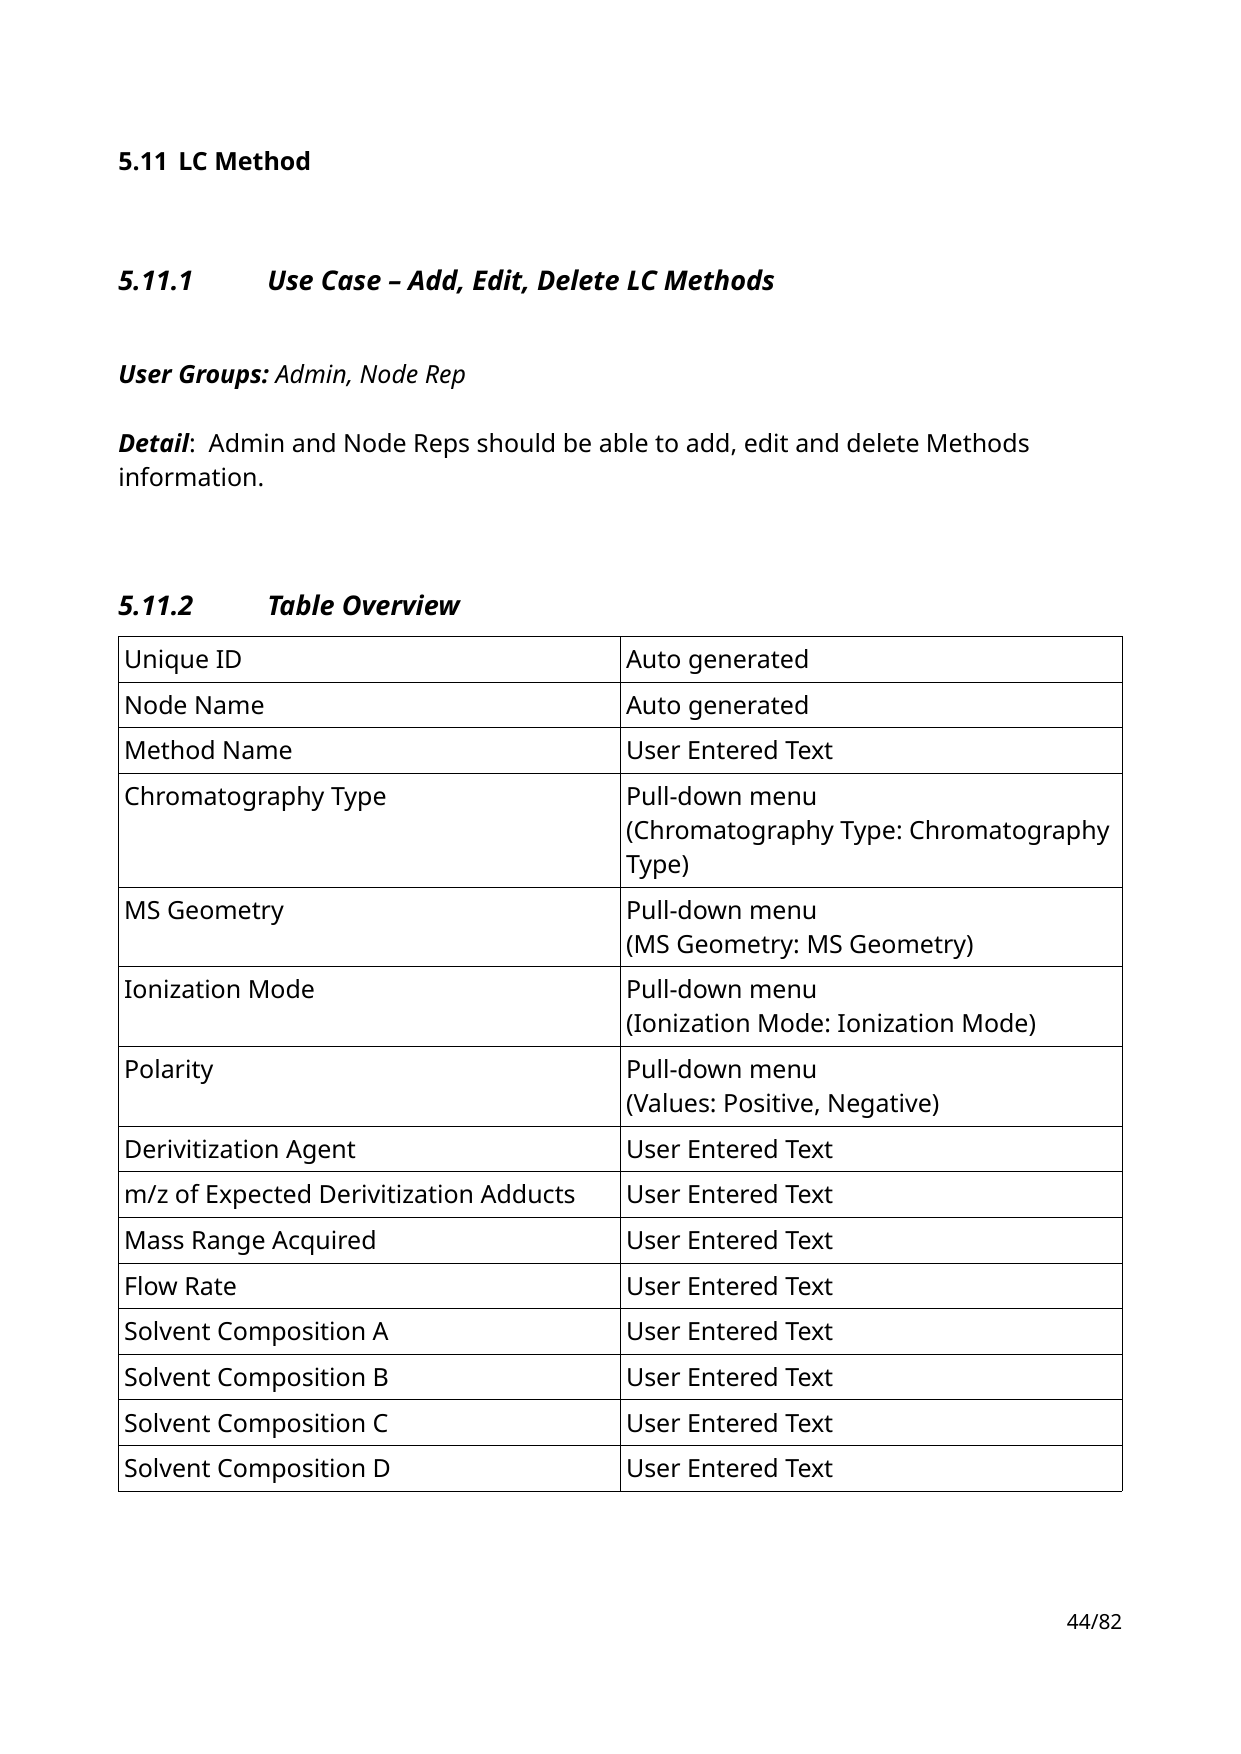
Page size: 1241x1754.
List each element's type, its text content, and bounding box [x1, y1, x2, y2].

table_cell Method Name [119, 728, 620, 773]
table_cell User Entered Text [621, 1355, 1122, 1399]
subtitle Use Case – Add, Edit, Delete LC Methods [118, 261, 1122, 298]
text User Groups: Admin, Node Rep [118, 357, 1122, 391]
table_cell Pull-down menu (Values: Positive, Negative) [621, 1047, 1122, 1126]
table_cell User Entered Text [621, 1446, 1122, 1491]
table_cell User Entered Text [621, 1127, 1122, 1171]
table_cell Node Name [119, 683, 620, 727]
table_cell Chromatography Type [119, 774, 620, 887]
table_cell User Entered Text [621, 1309, 1122, 1354]
table_cell MS Geometry [119, 888, 620, 966]
table_cell User Entered Text [621, 1400, 1122, 1445]
table_cell User Entered Text [621, 1218, 1122, 1262]
table_header Auto generated [621, 637, 1122, 682]
table_cell User Entered Text [621, 1172, 1122, 1217]
table_cell Solvent Composition D [119, 1446, 620, 1491]
table_cell Pull-down menu (MS Geometry: MS Geometry) [621, 888, 1122, 966]
table_cell m/z of Expected Derivitization Adducts [119, 1172, 620, 1217]
table_cell Polarity [119, 1047, 620, 1126]
table_cell User Entered Text [621, 728, 1122, 773]
table_cell Pull-down menu (Chromatography Type: Chromatography Type) [621, 774, 1122, 887]
table_cell Flow Rate [119, 1264, 620, 1308]
subtitle LC Method [118, 143, 1122, 177]
table_cell Solvent Composition A [119, 1309, 620, 1354]
table_cell Derivitization Agent [119, 1127, 620, 1171]
text Detail: Admin and Node Reps should be able to add, edit and delete Methods information. [118, 425, 1122, 493]
table_cell Solvent Composition B [119, 1355, 620, 1399]
subtitle Table Overview [118, 587, 1122, 623]
table_cell Auto generated [621, 683, 1122, 727]
table_cell Solvent Composition C [119, 1400, 620, 1445]
table_header Unique ID [119, 637, 620, 682]
table_cell Mass Range Acquired [119, 1218, 620, 1262]
table_cell Ionization Mode [119, 967, 620, 1046]
table_cell Pull-down menu (Ionization Mode: Ionization Mode) [621, 967, 1122, 1046]
table_cell User Entered Text [621, 1264, 1122, 1308]
